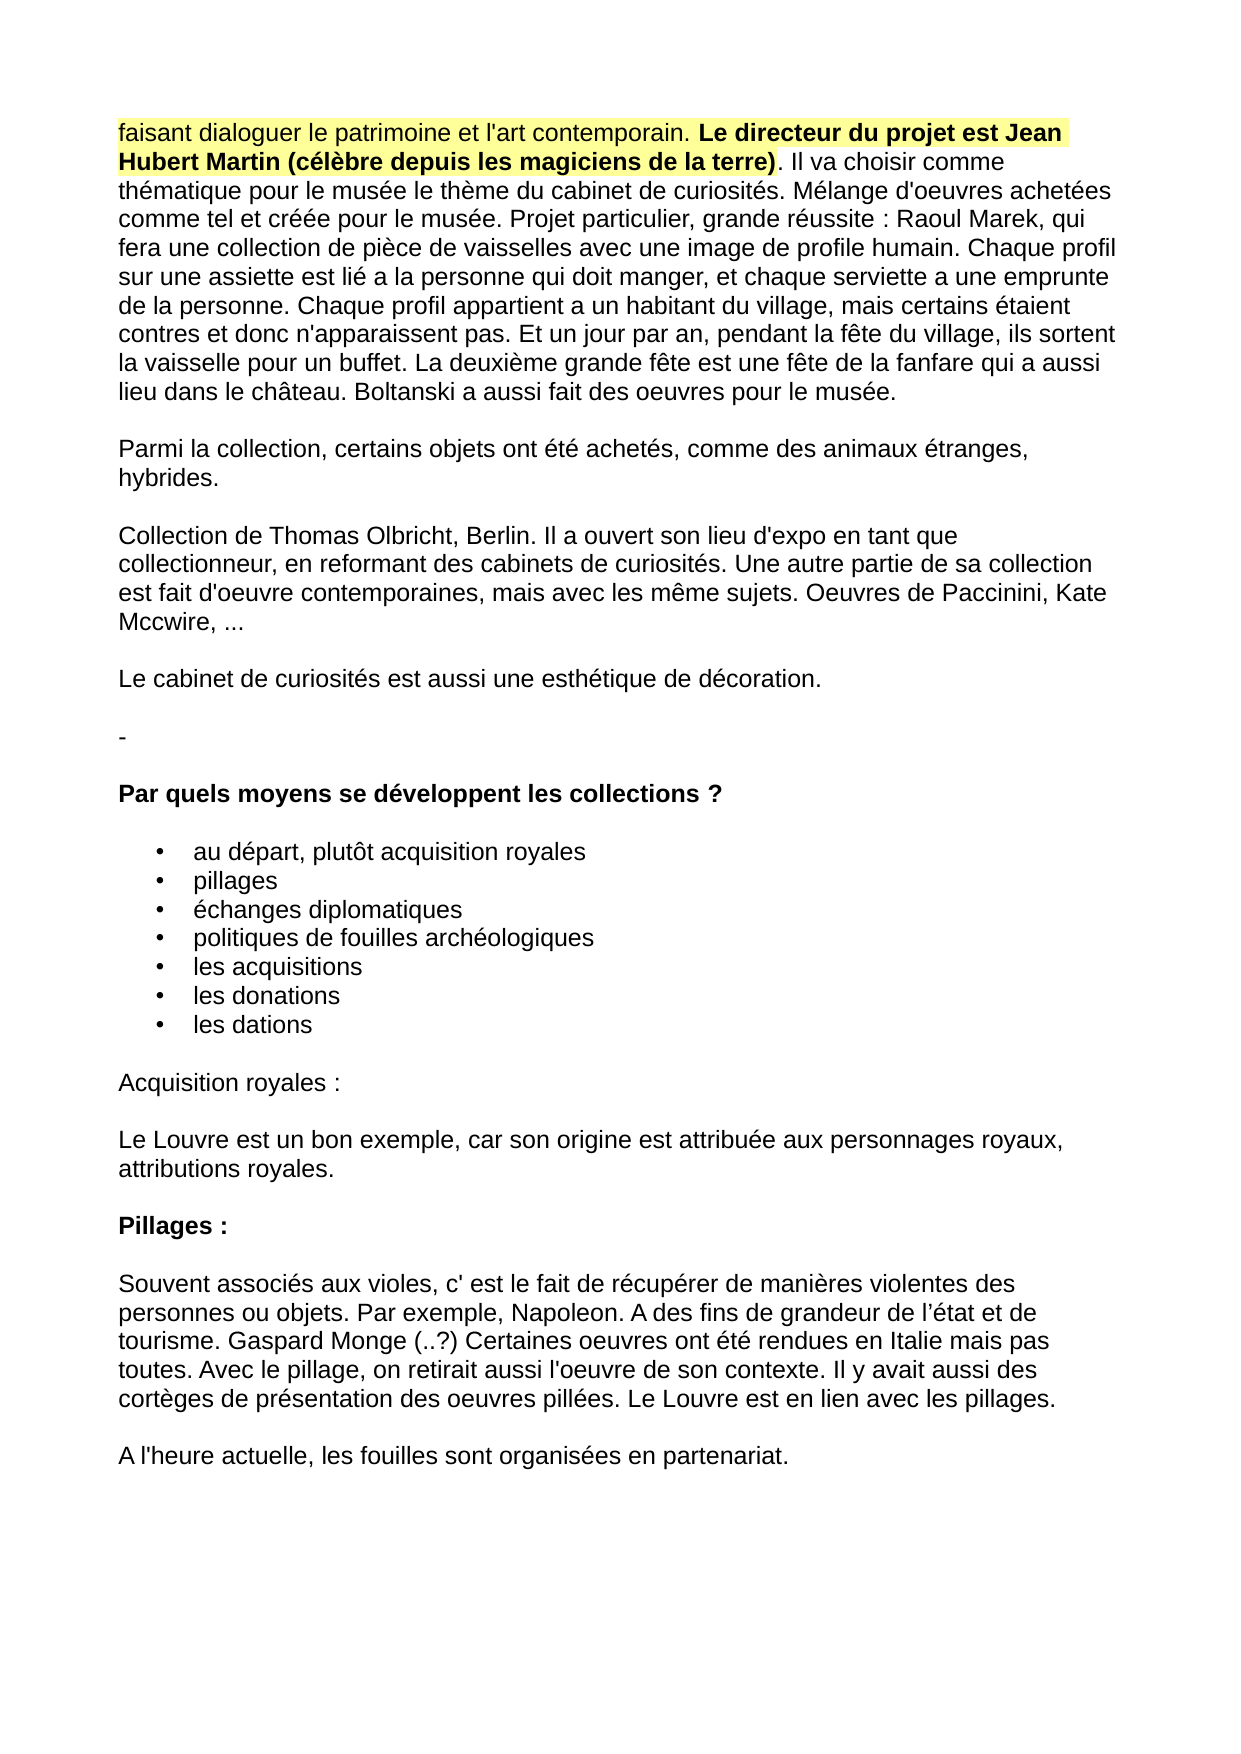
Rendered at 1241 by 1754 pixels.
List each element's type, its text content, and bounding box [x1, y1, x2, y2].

text Pillages : [118, 1211, 1122, 1240]
text A l'heure actuelle, les fouilles sont organisées en partenariat. [118, 1441, 1122, 1470]
list les donations [156, 981, 1122, 1010]
list les acquisitions [156, 952, 1122, 981]
text faisant dialoguer le patrimoine et l'art contemporain. Le directeur du projet est Jean Hubert Martin (célèbre depuis les magiciens de la terre). Il va choisir comme thématique pour le musée le thème du cabinet de curiosités. Mélange d'oeuvres achetées comme tel et créée pour le musée. Projet particulier, grande réussite : Raoul Marek, qui fera une collection de pièce de vaisselles avec une image de profile humain. Chaque profil sur une assiette est lié a la personne qui doit manger, et chaque serviette a une emprunte de la personne. Chaque profil appartient a un habitant du village, mais certains étaient contres et donc n'apparaissent pas. Et un jour par an, pendant la fête du village, ils sortent la vaisselle pour un buffet. La deuxième grande fête est une fête de la fanfare qui a aussi lieu dans le château. Boltanski a aussi fait des oeuvres pour le musée. [118, 118, 1122, 406]
text Collection de Thomas Olbricht, Berlin. Il a ouvert son lieu d'expo en tant que collectionneur, en reformant des cabinets de curiosités. Une autre partie de sa collection est fait d'oeuvre contemporaines, mais avec les même sujets. Oeuvres de Paccinini, Kate Mccwire, ... [118, 521, 1122, 636]
text Acquisition royales : [118, 1068, 1122, 1096]
list au départ, plutôt acquisition royales [156, 837, 1122, 866]
list échanges diplomatiques [156, 894, 1122, 923]
text Souvent associés aux violes, c' est le fait de récupérer de manières violentes des personnes ou objets. Par exemple, Napoleon. A des fins de grandeur de l’état et de tourisme. Gaspard Monge (..?) Certaines oeuvres ont été rendues en Italie mais pas toutes. Avec le pillage, on retirait aussi l'oeuvre de son contexte. Il y avait aussi des cortèges de présentation des oeuvres pillées. Le Louvre est en lien avec les pillages. [118, 1269, 1122, 1413]
text Le cabinet de curiosités est aussi une esthétique de décoration. [118, 664, 1122, 693]
list politiques de fouilles archéologiques [156, 923, 1122, 952]
text Le Louvre est un bon exemple, car son origine est attribuée aux personnages royaux, attributions royales. [118, 1125, 1122, 1183]
text - [118, 722, 1122, 751]
text Parmi la collection, certains objets ont été achetés, comme des animaux étranges, hybrides. [118, 434, 1122, 492]
list les dations [156, 1010, 1122, 1039]
list pillages [156, 866, 1122, 894]
text Par quels moyens se développent les collections ? [118, 779, 1122, 808]
